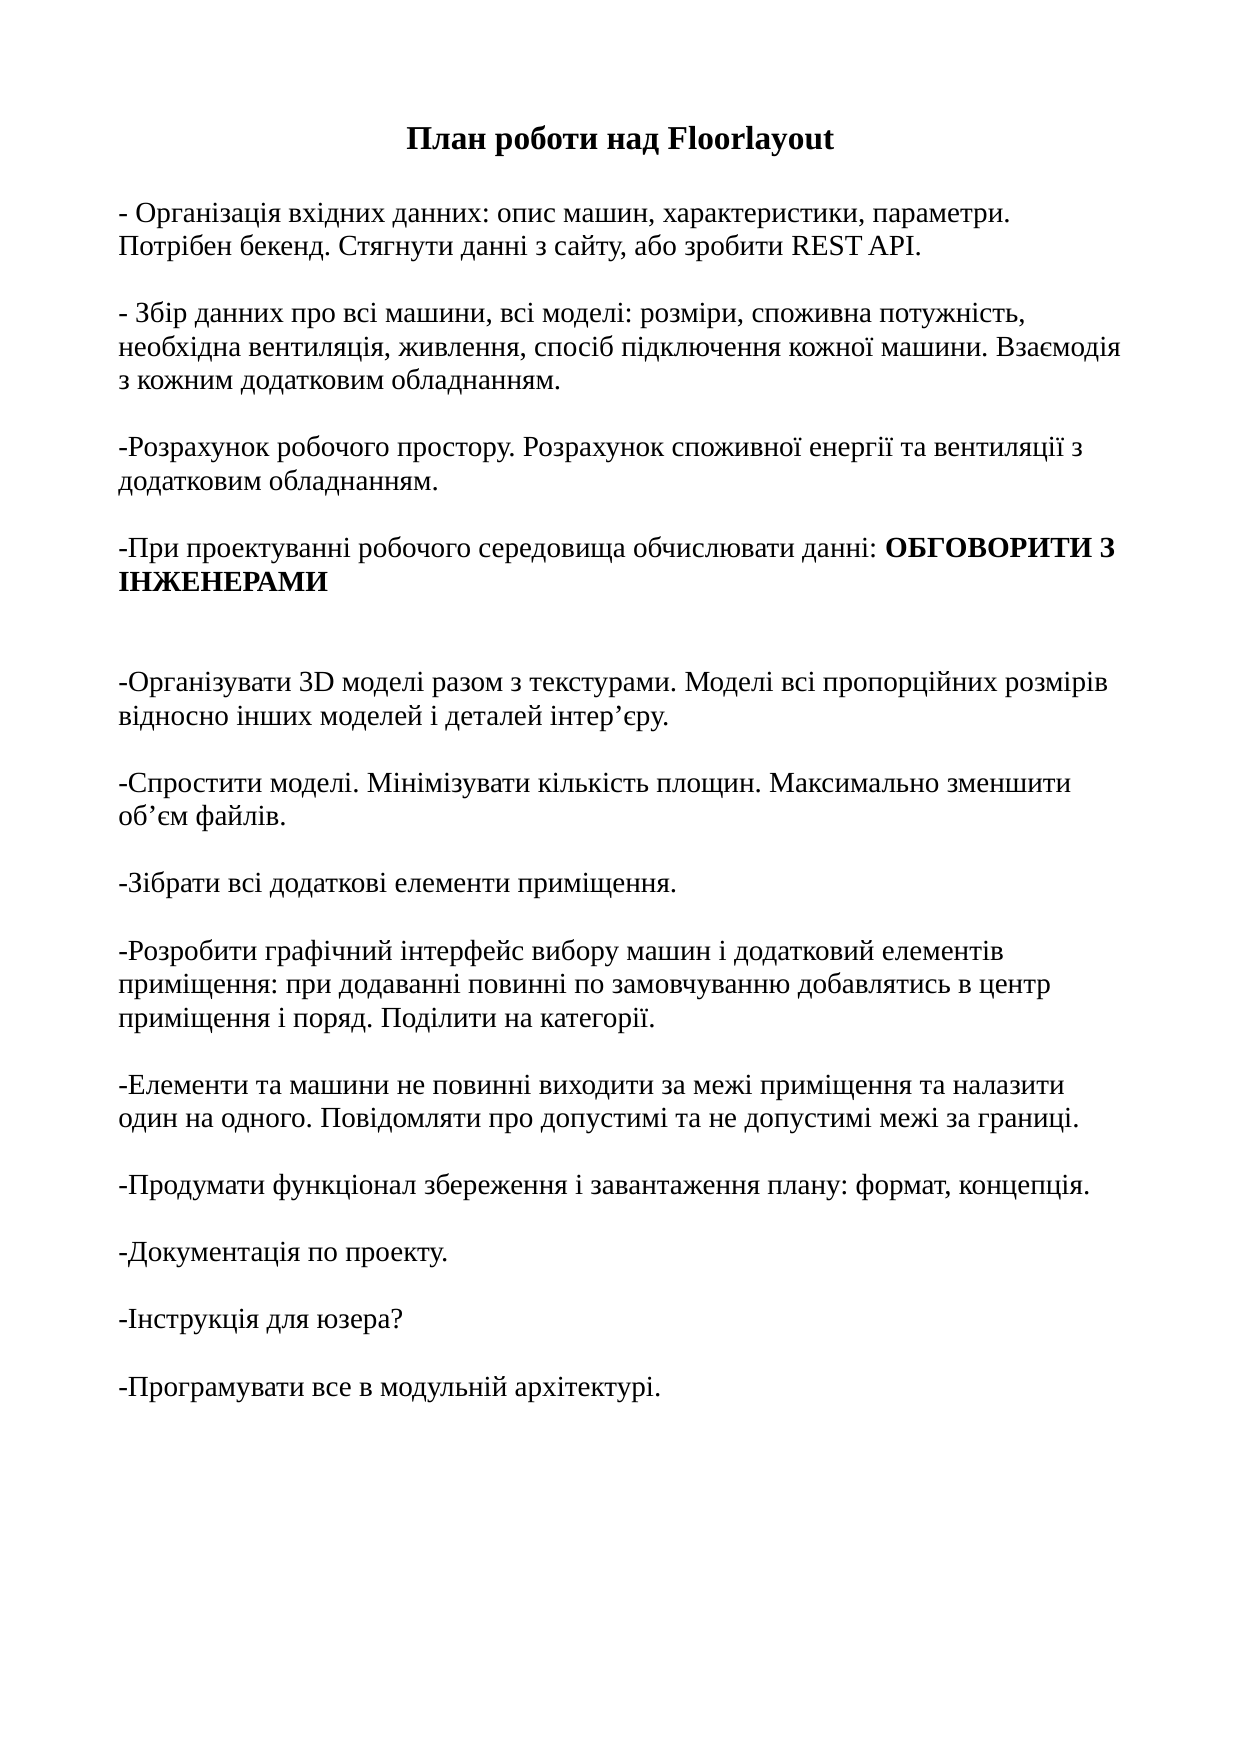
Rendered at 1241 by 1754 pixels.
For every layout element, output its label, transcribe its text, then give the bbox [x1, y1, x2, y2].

text -Елементи та машини не повинні виходити за межі приміщення та налазити один на одного. Повідомляти про допустимі та не допустимі межі за границі. [118, 1067, 1122, 1134]
text План роботи над Floorlayout [118, 118, 1122, 156]
text -Зібрати всі додаткові елементи приміщення. [118, 866, 1122, 899]
text -Розрахунок робочого простору. Розрахунок споживної енергії та вентиляції з додатковим обладнанням. [118, 429, 1122, 497]
text - Збір данних про всі машини, всі моделі: розміри, споживна потужність, необхідна вентиляція, живлення, спосіб підключення кожної машини. Взаємодія з кожним додатковим обладнанням. [118, 295, 1122, 396]
text -Програмувати все в модульній архітектурі. [118, 1369, 1122, 1402]
text -Організувати 3D моделі разом з текстурами. Моделі всі пропорційних розмірів відносно інших моделей і деталей інтер’єру. [118, 664, 1122, 731]
text - Організація вхідних данних: опис машин, характеристики, параметри. Потрібен бекенд. Стягнути данні з сайту, або зробити REST API. [118, 195, 1122, 262]
text -При проектуванні робочого середовища обчислювати данні: ОБГОВОРИТИ З ІНЖЕНЕРАМИ [118, 530, 1122, 597]
text -Документація по проекту. [118, 1234, 1122, 1268]
text -Спростити моделі. Мінімізувати кількість площин. Максимально зменшити об’єм файлів. [118, 765, 1122, 832]
text -Розробити графічний інтерфейс вибору машин і додатковий елементів приміщення: при додаванні повинні по замовчуванню добавлятись в центр приміщення і поряд. Поділити на категорії. [118, 933, 1122, 1033]
text -Продумати функціонал збереження і завантаження плану: формат, концепція. [118, 1167, 1122, 1201]
text -Інструкція для юзера? [118, 1302, 1122, 1335]
